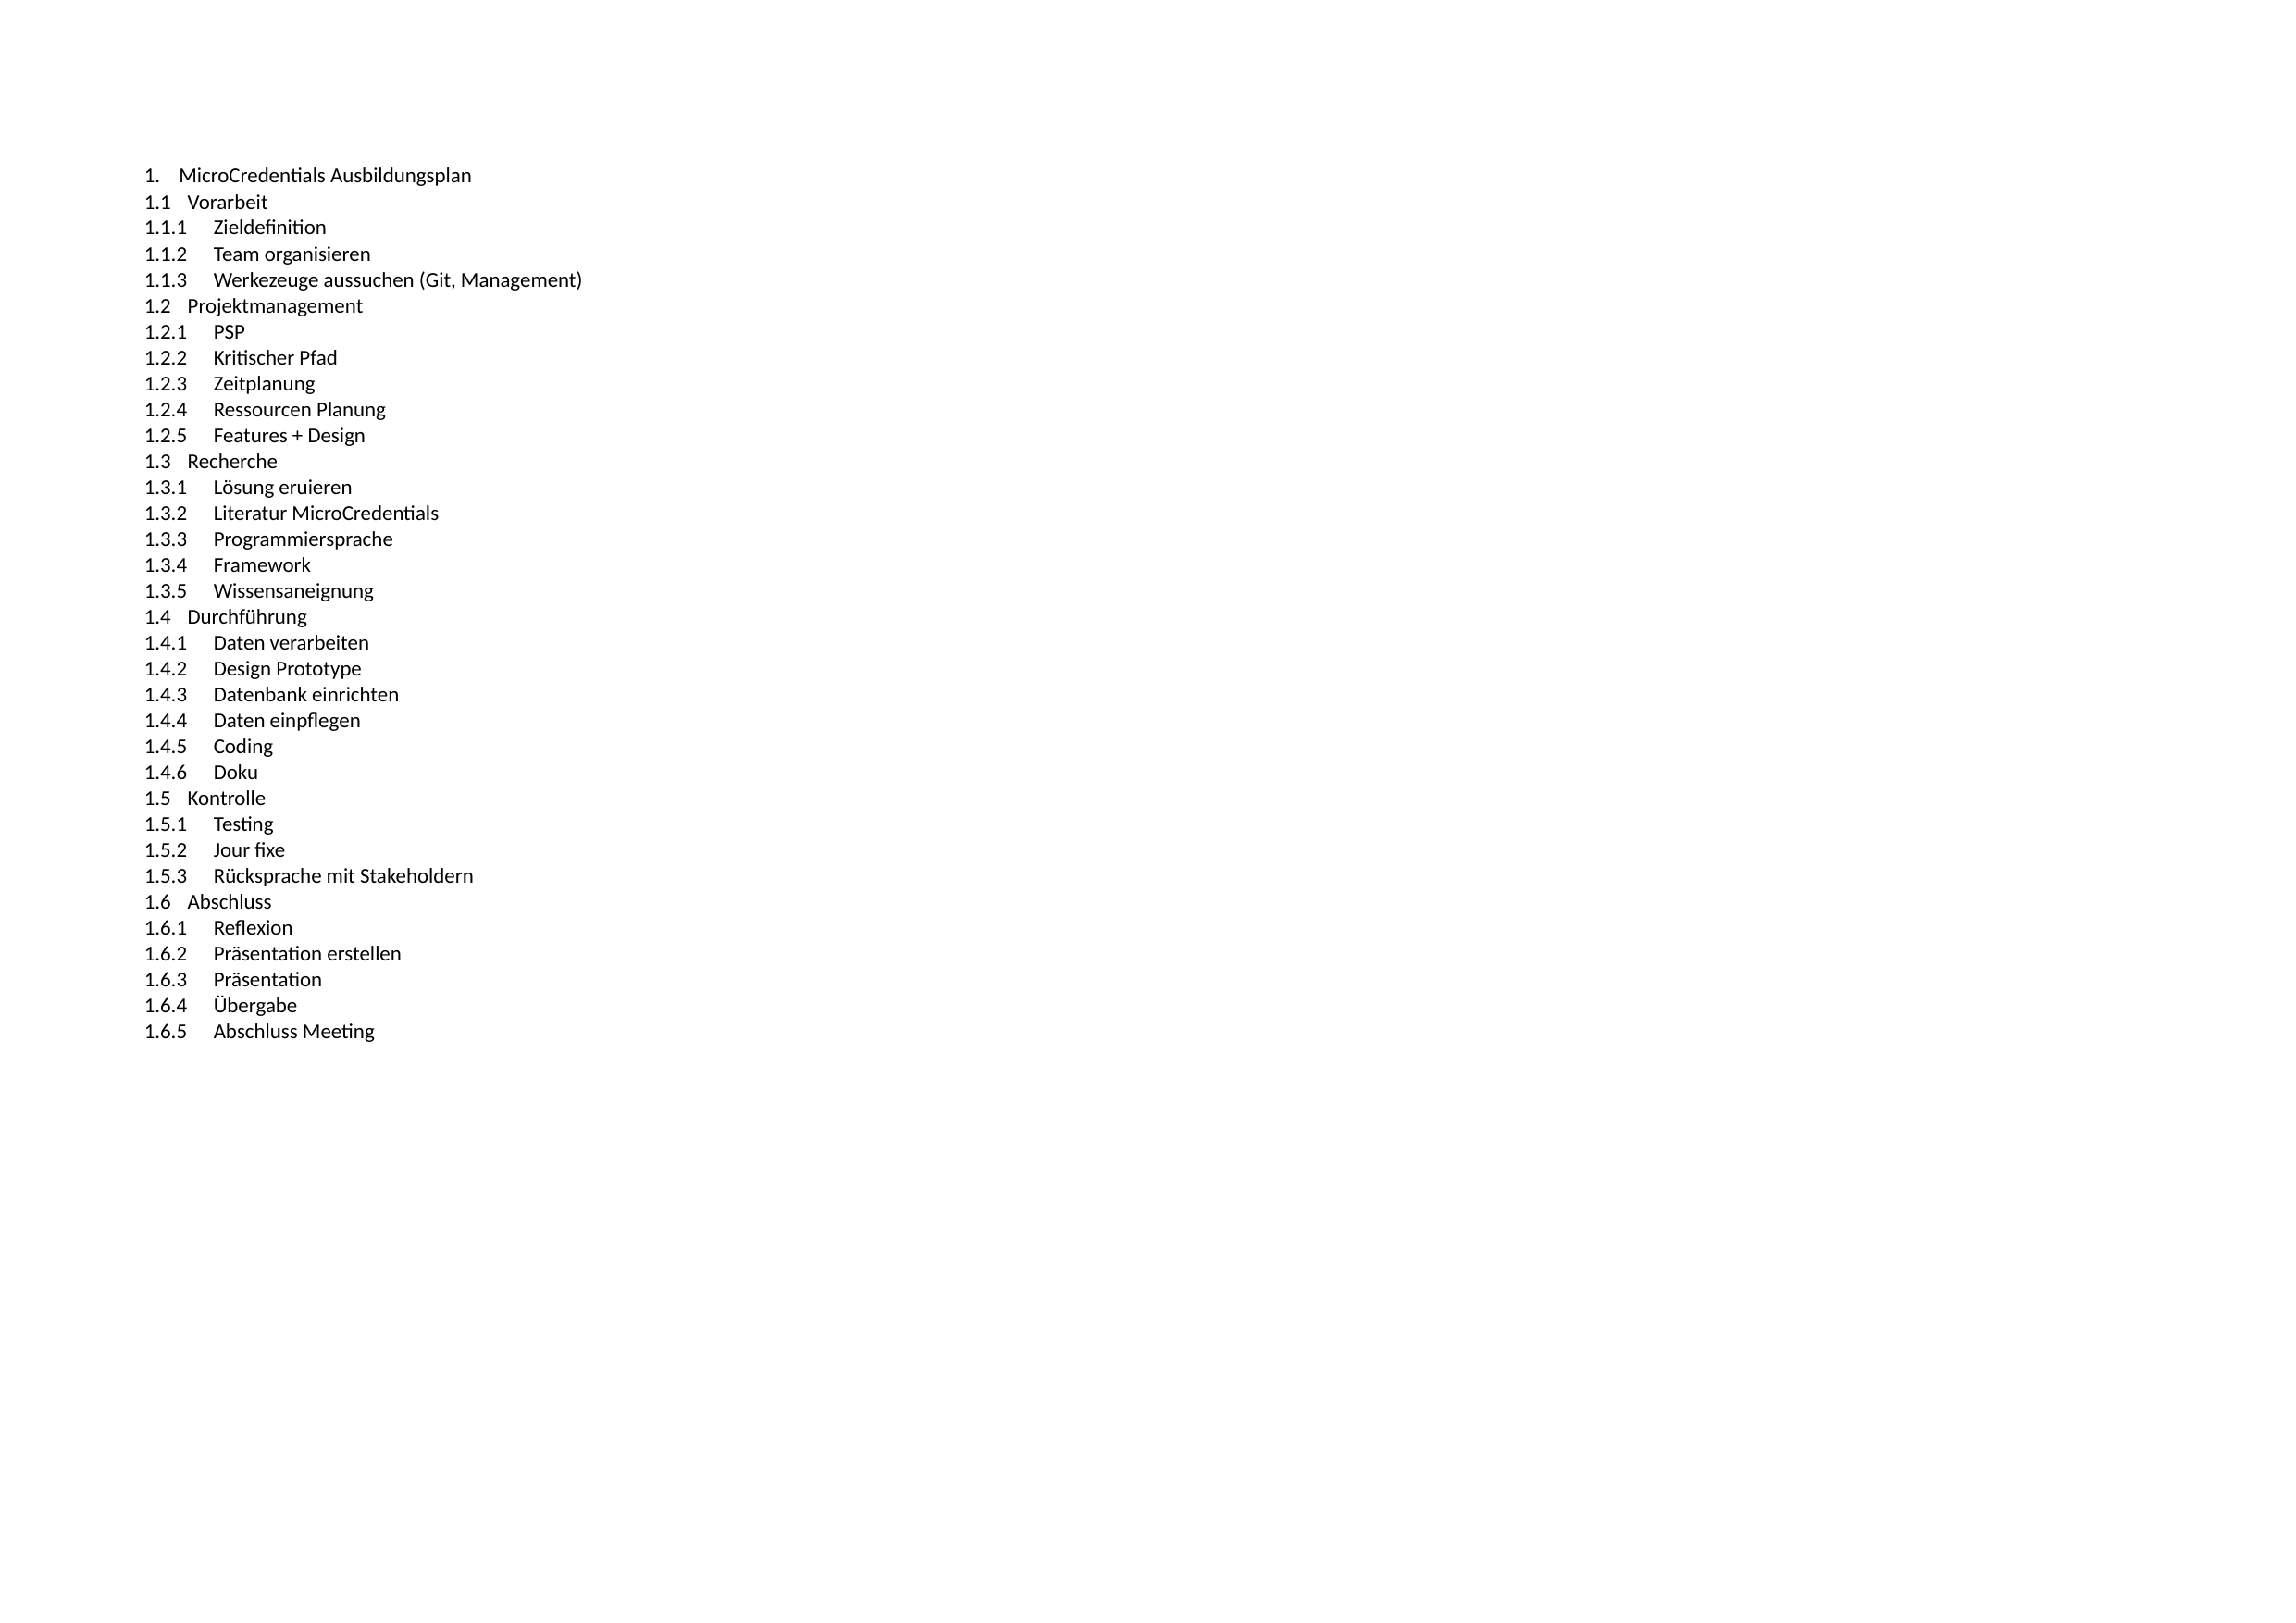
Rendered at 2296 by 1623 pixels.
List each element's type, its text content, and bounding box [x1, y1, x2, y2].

list Zieldefinition [144, 215, 2159, 241]
list Wissensaneignung [144, 577, 2159, 603]
list Jour fixe [144, 836, 2159, 862]
list Zeitplanung [144, 370, 2159, 396]
list Übergabe [144, 992, 2159, 1018]
list Coding [144, 733, 2159, 759]
list Abschluss [144, 888, 2159, 914]
list Ressourcen Planung [144, 396, 2159, 422]
list Recherche [144, 448, 2159, 474]
list Daten verarbeiten [144, 629, 2159, 655]
list Rücksprache mit Stakeholdern [144, 862, 2159, 888]
list Werkezeuge aussuchen (Git, Management) [144, 266, 2159, 292]
list Testing [144, 811, 2159, 836]
list Team organisieren [144, 241, 2159, 266]
list Framework [144, 551, 2159, 577]
list Doku [144, 759, 2159, 785]
list Features + Design [144, 422, 2159, 448]
list PSP [144, 318, 2159, 344]
list Abschluss Meeting [144, 1018, 2159, 1044]
list Präsentation erstellen [144, 940, 2159, 966]
list Literatur MicroCredentials [144, 500, 2159, 526]
list Präsentation [144, 966, 2159, 992]
list Datenbank einrichten [144, 681, 2159, 707]
list Kontrolle [144, 785, 2159, 811]
list MicroCredentials Ausbildungsplan [144, 163, 2159, 189]
list Vorarbeit [144, 189, 2159, 215]
list Durchführung [144, 603, 2159, 629]
list Reflexion [144, 914, 2159, 940]
list Design Prototype [144, 655, 2159, 681]
list Kritischer Pfad [144, 344, 2159, 370]
list Daten einpflegen [144, 707, 2159, 733]
list Programmiersprache [144, 526, 2159, 551]
list Lösung eruieren [144, 474, 2159, 500]
list Projektmanagement [144, 292, 2159, 318]
